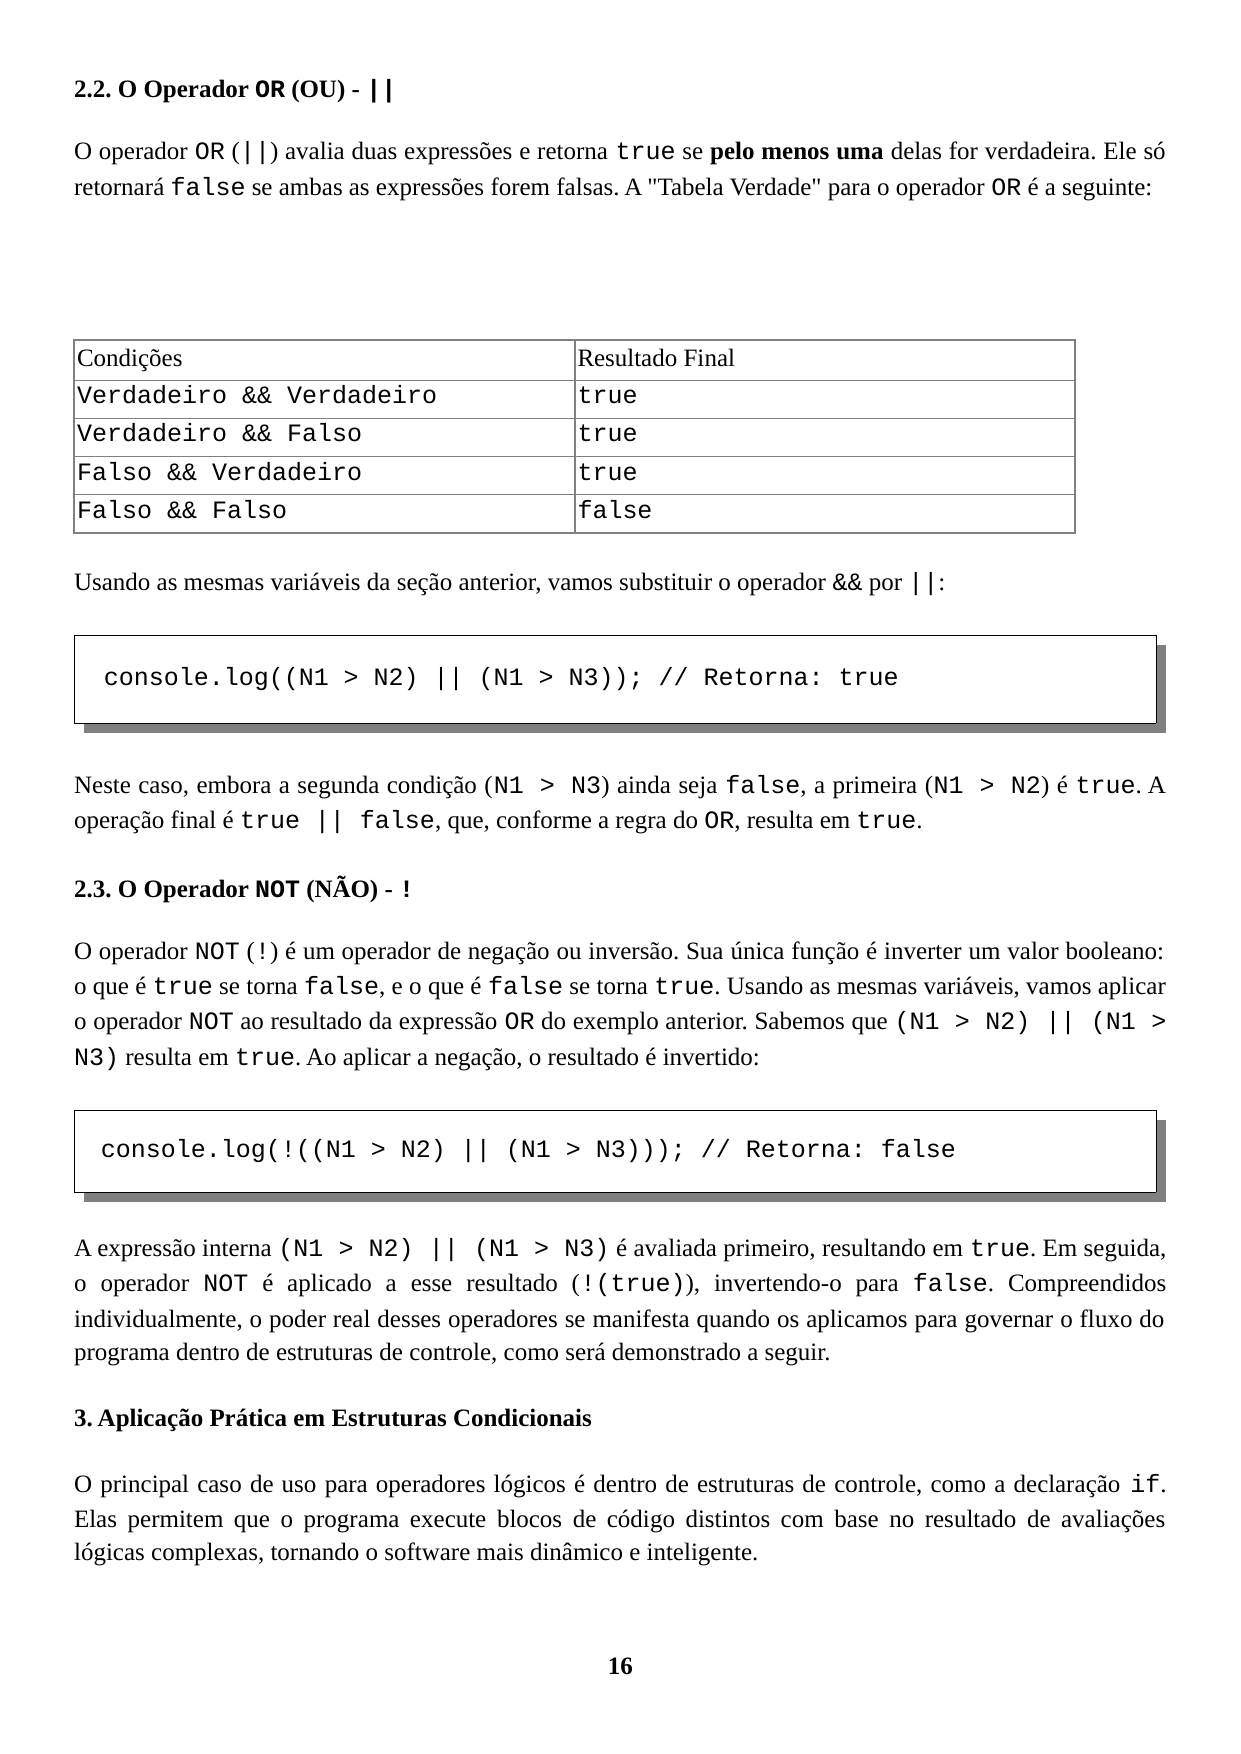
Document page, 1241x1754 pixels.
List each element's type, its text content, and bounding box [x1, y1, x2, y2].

text O operador NOT (!) é um operador de negação ou inversão. Sua única função é inverter um valor booleano: o que é true se torna false, e o que é false se torna true. Usando as mesmas variáveis, vamos aplicar o operador NOT ao resultado da expressão OR do exemplo anterior. Sabemos que (N1 > N2) || (N1 > N3) resulta em true. Ao aplicar a negação, o resultado é invertido: [74, 936, 1166, 1072]
table_cell Verdadeiro && Verdadeiro [75, 381, 574, 418]
table_header Resultado Final [576, 341, 1074, 379]
text O principal caso de uso para operadores lógicos é dentro de estruturas de controle, como a declaração if. Elas permitem que o programa execute blocos de código distintos com base no resultado de avaliações lógicas complexas, tornando o software mais dinâmico e inteligente. [74, 1469, 1166, 1566]
text Usando as mesmas variáveis da seção anterior, vamos substituir o operador && por ||: [74, 567, 1166, 597]
table_cell true [576, 457, 1074, 494]
table_cell Falso && Verdadeiro [75, 457, 574, 494]
text A expressão interna (N1 > N2) || (N1 > N3) é avaliada primeiro, resultando em true. Em seguida, o operador NOT é aplicado a esse resultado (!(true)), invertendo-o para false. Compreendidos individualmente, o poder real desses operadores se manifesta quando os aplicamos para governar o fluxo do programa dentro de estruturas de controle, como será demonstrado a seguir. [74, 1233, 1166, 1365]
text O operador OR (||) avalia duas expressões e retorna true se pelo menos uma delas for verdadeira. Ele só retornará false se ambas as expressões forem falsas. A "Tabela Verdade" para o operador OR é a seguinte: [74, 136, 1166, 202]
text Neste caso, embora a segunda condição (N1 > N3) ainda seja false, a primeira (N1 > N2) é true. A operação final é true || false, que, conforme a regra do OR, resulta em true. [74, 770, 1166, 836]
table_cell true [576, 381, 1074, 418]
table_cell false [576, 495, 1074, 532]
text console.log((N1 > N2) || (N1 > N3)); // Retorna: true [75, 636, 1156, 722]
table_cell Falso && Falso [75, 495, 574, 532]
text console.log(!((N1 > N2) || (N1 > N3))); // Retorna: false [75, 1111, 1156, 1192]
table_cell Verdadeiro && Falso [75, 419, 574, 456]
subtitle 2.3. O Operador NOT (NÃO) - ! [74, 874, 1166, 904]
subtitle 3. Aplicação Prática em Estruturas Condicionais [74, 1403, 1166, 1431]
table_header Condições [75, 341, 574, 379]
table_cell true [576, 419, 1074, 456]
subtitle 2.2. O Operador OR (OU) - || [74, 74, 1166, 105]
